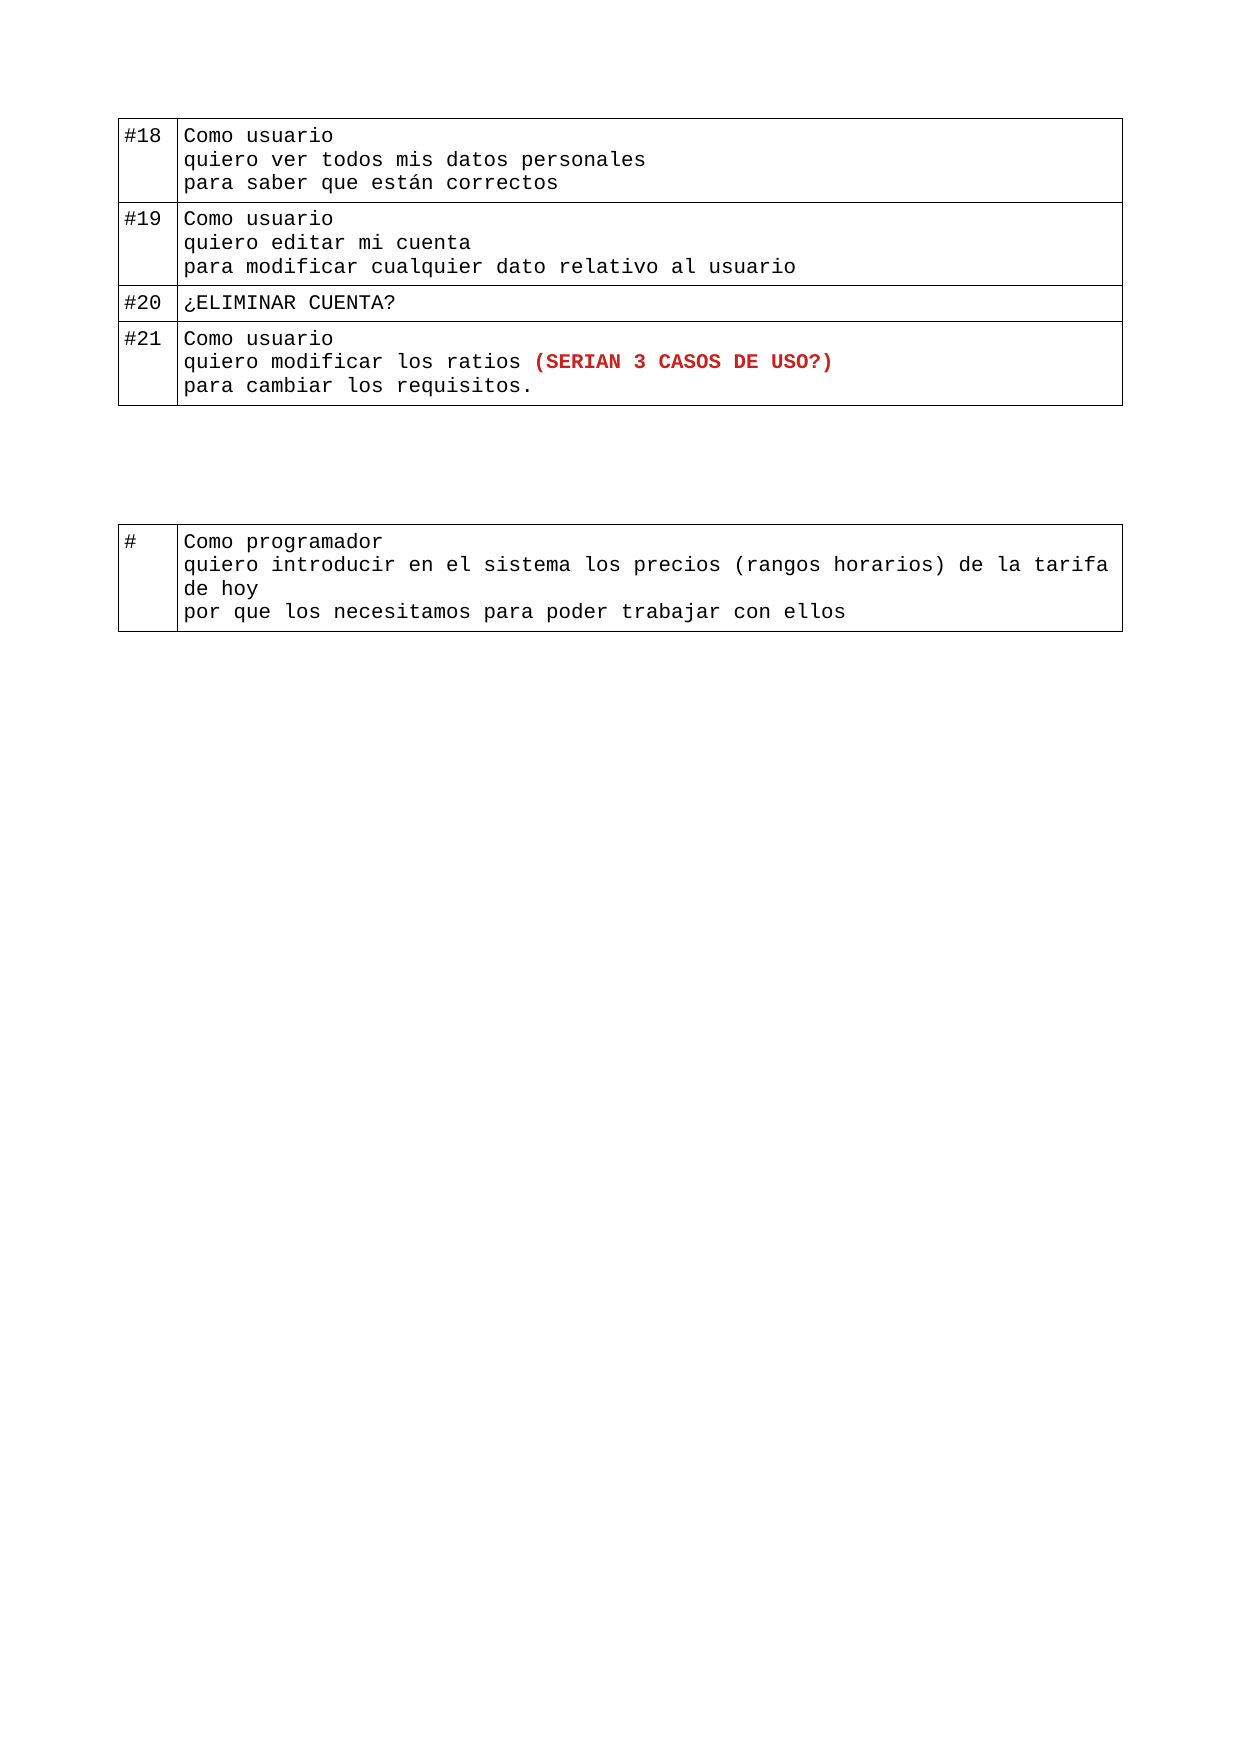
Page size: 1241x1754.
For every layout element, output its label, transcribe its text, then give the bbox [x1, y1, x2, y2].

table_header #18 [119, 119, 177, 202]
table_cell #21 [119, 322, 177, 404]
table_cell ¿ELIMINAR CUENTA? [178, 286, 1122, 321]
table_header # [119, 525, 177, 631]
table_header Como programador quiero introducir en el sistema los precios (rangos horarios) de la tarifa de hoy por que los necesitamos para poder trabajar con ellos [178, 525, 1122, 631]
table_cell Como usuario quiero modificar los ratios (SERIAN 3 CASOS DE USO?) para cambiar los requisitos. [178, 322, 1122, 404]
table_cell #20 [119, 286, 177, 321]
table_cell Como usuario quiero editar mi cuenta para modificar cualquier dato relativo al usuario [178, 203, 1122, 285]
table_cell #19 [119, 203, 177, 285]
table_header Como usuario quiero ver todos mis datos personales para saber que están correctos [178, 119, 1122, 202]
